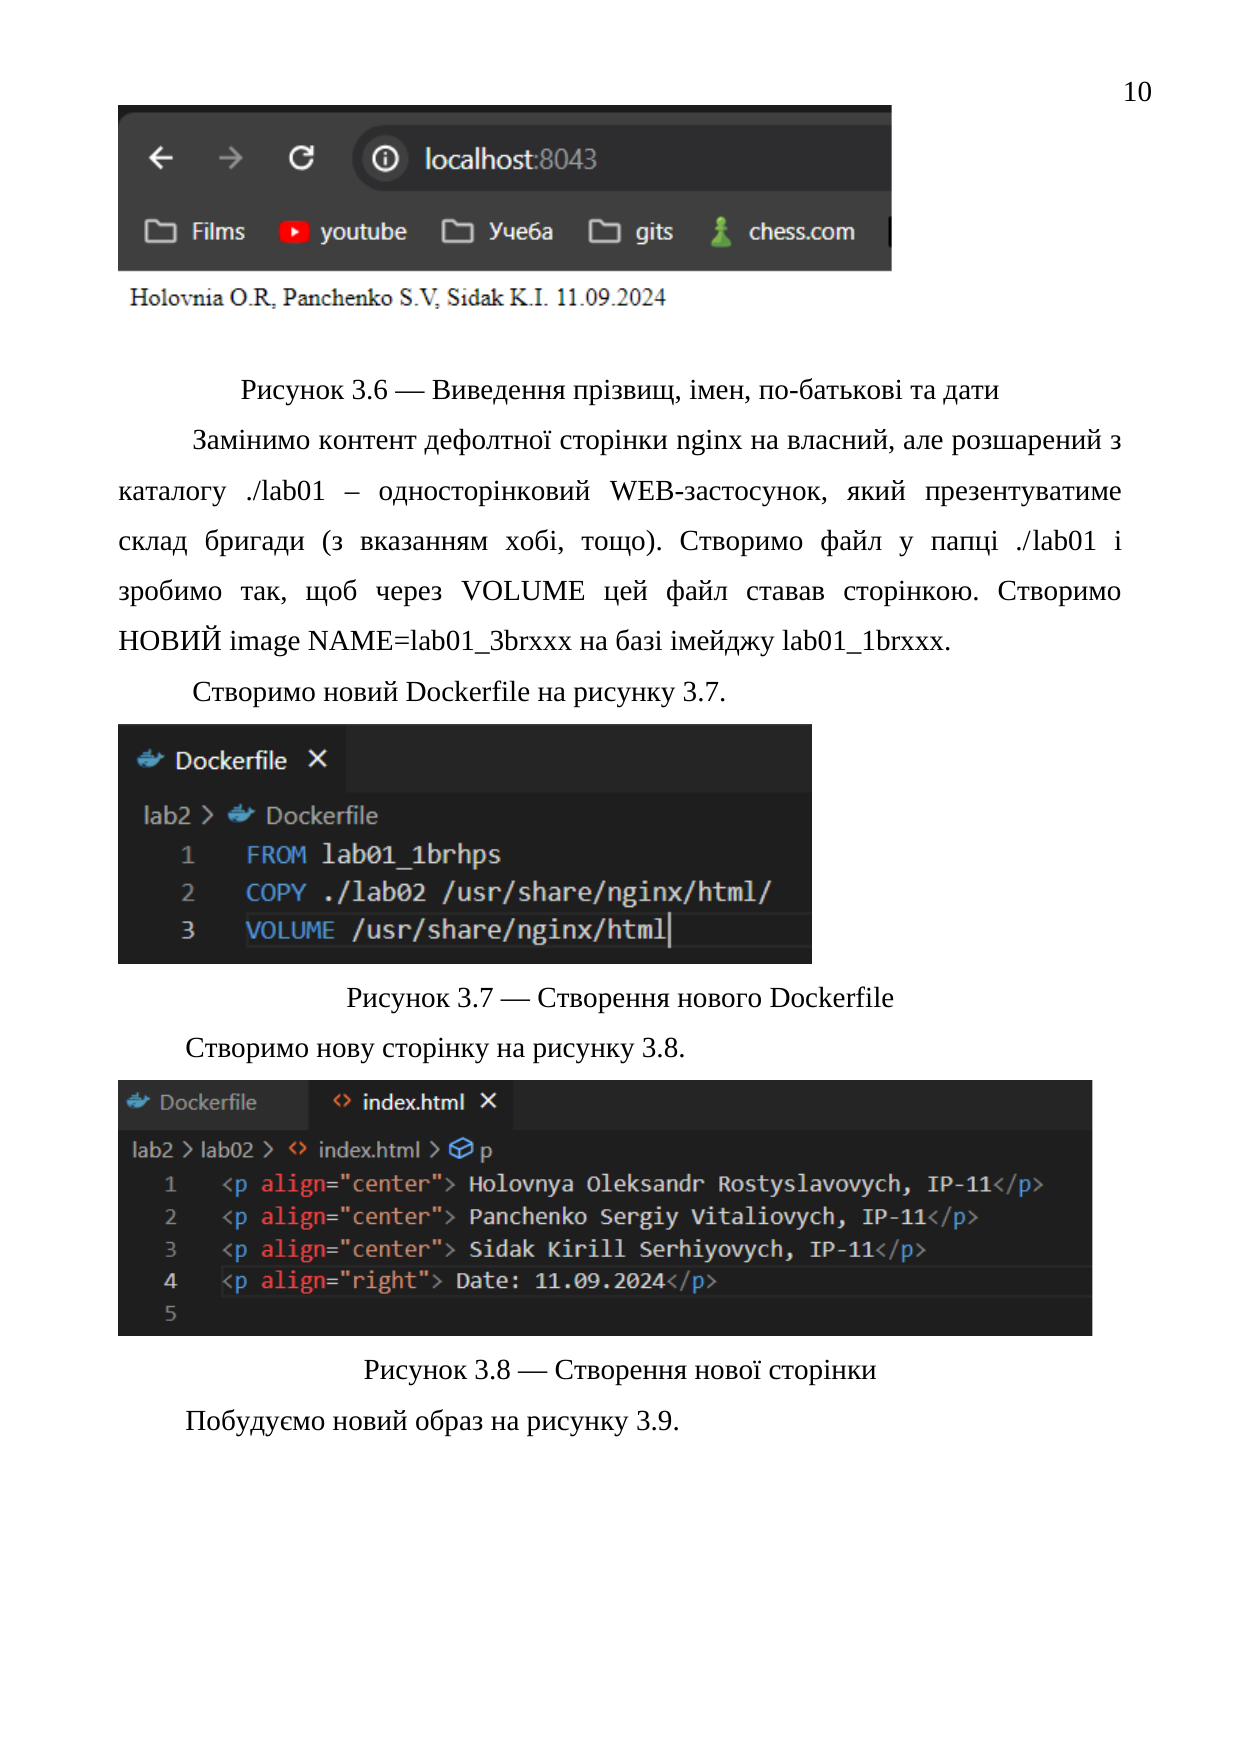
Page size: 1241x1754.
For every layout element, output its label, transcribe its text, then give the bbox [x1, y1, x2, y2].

text Побудуємо новий образ на рисунку 3.9. [118, 1403, 1122, 1436]
picture [118, 724, 812, 964]
text Рисунок 3.7 — Створення нового Dockerfile [118, 980, 1122, 1013]
text Створимо нову сторінку на рисунку 3.8. [118, 1030, 1122, 1064]
text Рисунок 3.6 — Виведення прізвищ, імен, по-батькові та дати [118, 372, 1122, 406]
picture [118, 105, 892, 356]
text Створимо новий Dockerfile на рисунку 3.7. [118, 674, 1122, 707]
picture [118, 1080, 1093, 1336]
text Рисунок 3.8 — Створення нової сторінки [118, 1352, 1122, 1386]
text Замінимо контент дефолтної сторінки nginx на власний, але розшарений з каталогу ./lab01 – односторінковий WEB-застосунок, який презентуватиме склад бригади (з вказанням хобі, тощо). Створимо файл у папці ./lab01 і зробимо так, щоб через VOLUME цей файл ставав сторінкою. Створимо НОВИЙ image NAME=lab01_3brxxx на базі імейджу lab01_1brxxx. [118, 422, 1122, 657]
